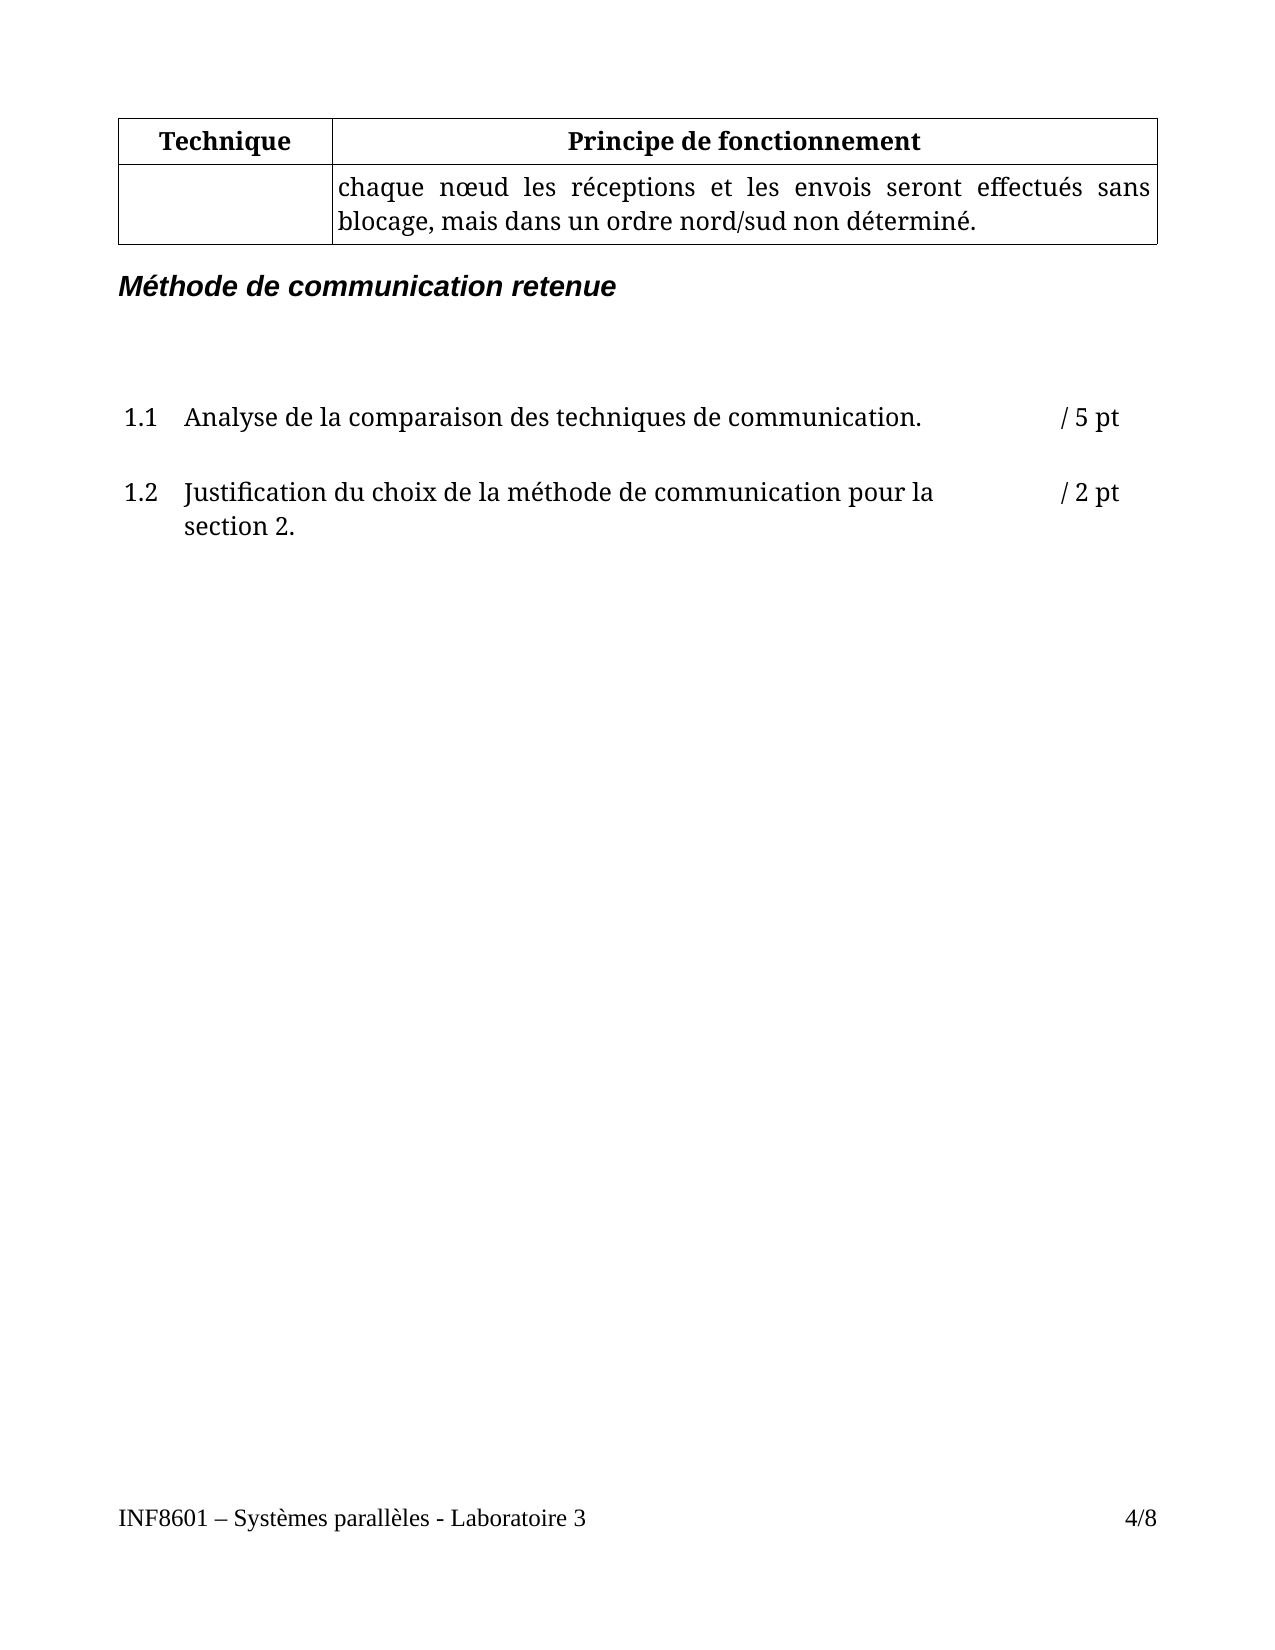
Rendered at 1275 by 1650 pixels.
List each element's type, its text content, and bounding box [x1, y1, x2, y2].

table_cell / 2 pt [1049, 454, 1157, 564]
table_cell [119, 165, 332, 243]
table_header Technique [119, 119, 332, 164]
subtitle Méthode de communication retenue [118, 268, 1157, 302]
table_cell Justification du choix de la méthode de communication pour la section 2. [118, 454, 941, 564]
table_cell chaque nœud les réceptions et les envois seront effectués sans blocage, mais dans un ordre nord/sud non déterminé. [333, 165, 1157, 243]
table_header / 5 pt [1049, 379, 1157, 454]
table_header Analyse de la comparaison des techniques de communication. [118, 379, 941, 454]
table_header Principe de fonctionnement [333, 119, 1157, 164]
table_cell [941, 454, 1049, 564]
table_header [941, 379, 1049, 454]
